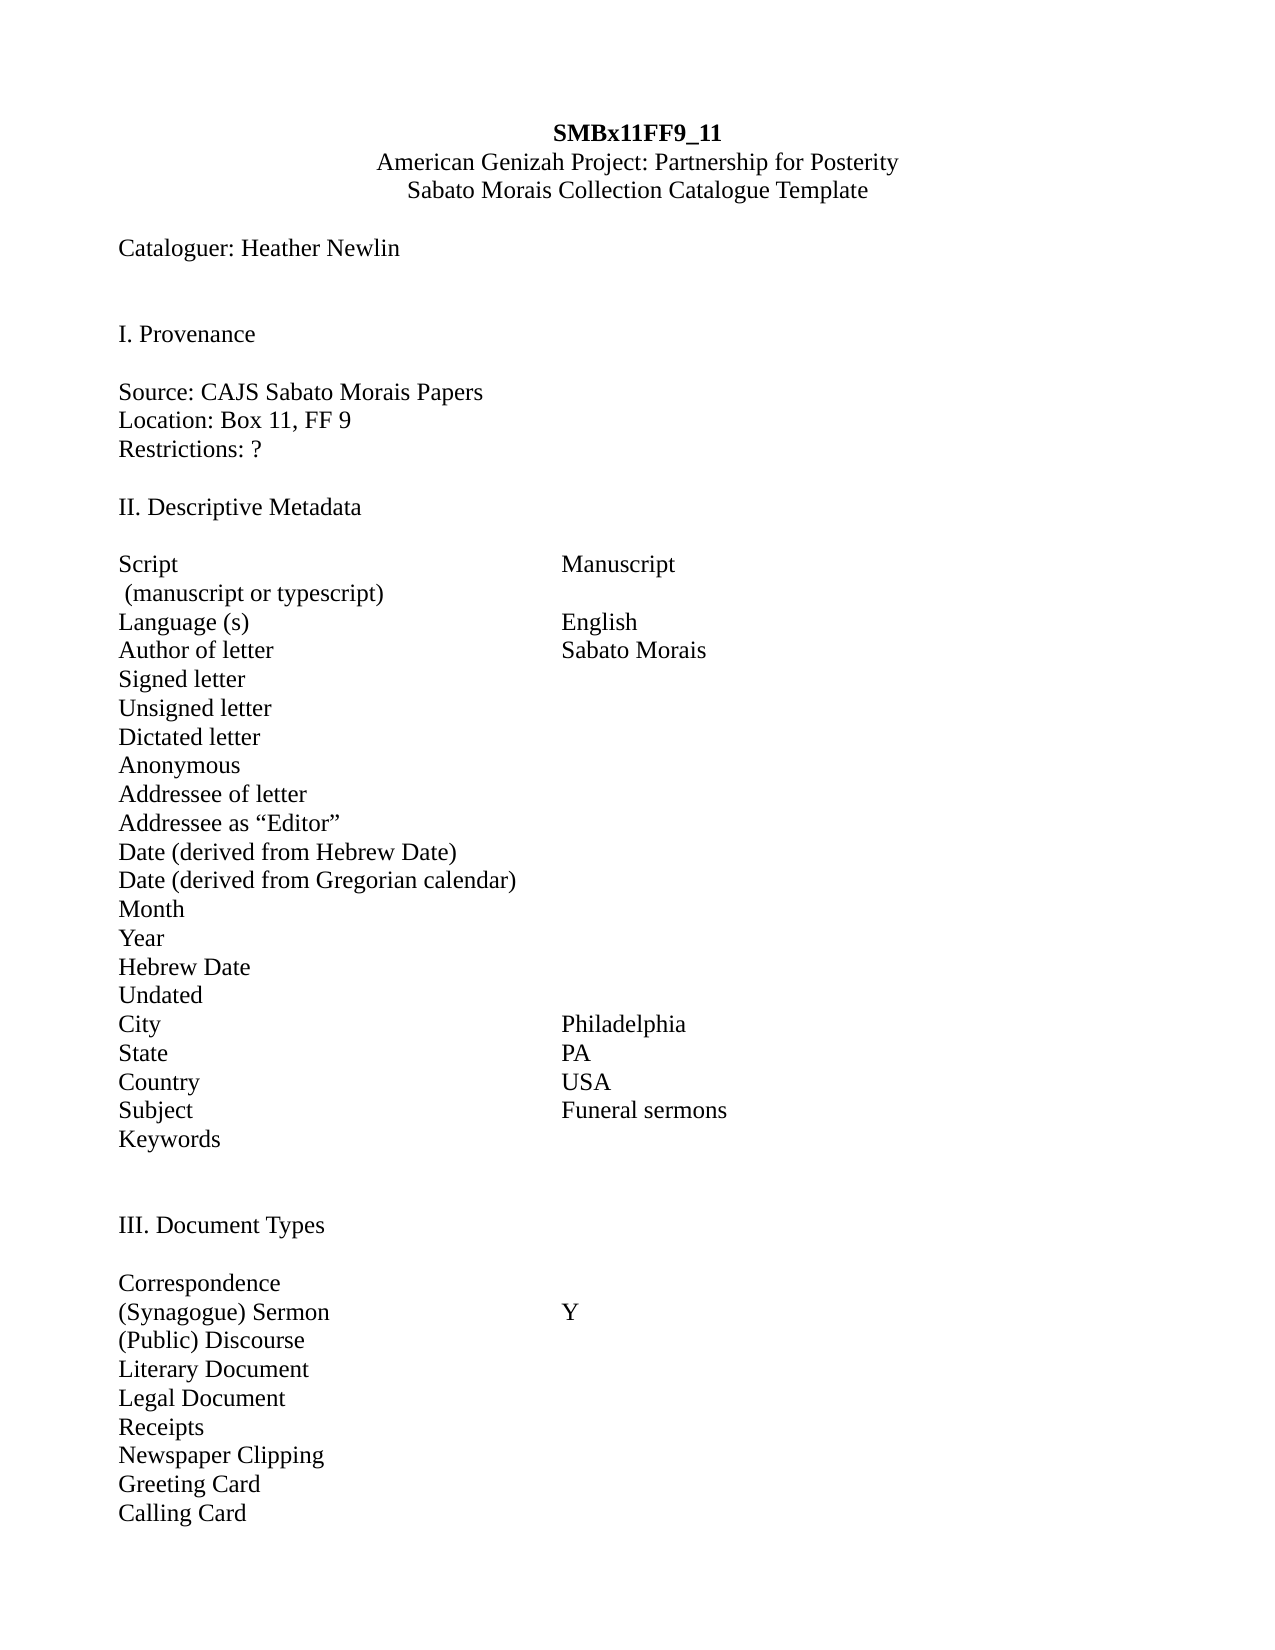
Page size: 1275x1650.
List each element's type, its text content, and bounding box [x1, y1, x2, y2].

text Cataloguer: Heather Newlin [118, 233, 1157, 262]
text III. Document Types [118, 1211, 1157, 1239]
text Script Manuscript [118, 549, 1157, 578]
text Month [118, 894, 1157, 923]
text Location: Box 11, FF 9 [118, 406, 1157, 434]
text Anonymous [118, 751, 1157, 779]
text Date (derived from Gregorian calendar) [118, 866, 1157, 894]
text Calling Card [118, 1498, 1157, 1527]
text American Genizah Project: Partnership for Posterity [118, 147, 1157, 176]
text Receipts [118, 1412, 1157, 1441]
text Keywords [118, 1124, 1157, 1153]
text Date (derived from Hebrew Date) [118, 837, 1157, 866]
text Year [118, 923, 1157, 952]
text Subject Funeral sermons [118, 1096, 1157, 1124]
text Addressee as “Editor” [118, 808, 1157, 837]
text Restrictions: ? [118, 434, 1157, 463]
text Greeting Card [118, 1469, 1157, 1498]
text Literary Document [118, 1354, 1157, 1383]
text Sabato Morais Collection Catalogue Template [118, 176, 1157, 204]
text (Public) Discourse [118, 1326, 1157, 1354]
text Author of letter Sabato Morais [118, 636, 1157, 664]
text I. Provenance [118, 319, 1157, 348]
text State PA [118, 1038, 1157, 1067]
text Country USA [118, 1067, 1157, 1096]
text (manuscript or typescript) [118, 578, 1157, 607]
text Legal Document [118, 1383, 1157, 1412]
text Correspondence [118, 1268, 1157, 1297]
text Newspaper Clipping [118, 1441, 1157, 1469]
text Addressee of letter [118, 779, 1157, 808]
text Unsigned letter [118, 693, 1157, 722]
text Hebrew Date [118, 952, 1157, 981]
text (Synagogue) Sermon Y [118, 1297, 1157, 1326]
text Undated [118, 981, 1157, 1009]
text SMBx11FF9_11 [118, 118, 1157, 147]
text Signed letter [118, 664, 1157, 693]
text Dictated letter [118, 722, 1157, 751]
text Source: CAJS Sabato Morais Papers [118, 377, 1157, 406]
text Language (s) English [118, 607, 1157, 636]
text City Philadelphia [118, 1009, 1157, 1038]
text II. Descriptive Metadata [118, 492, 1157, 521]
